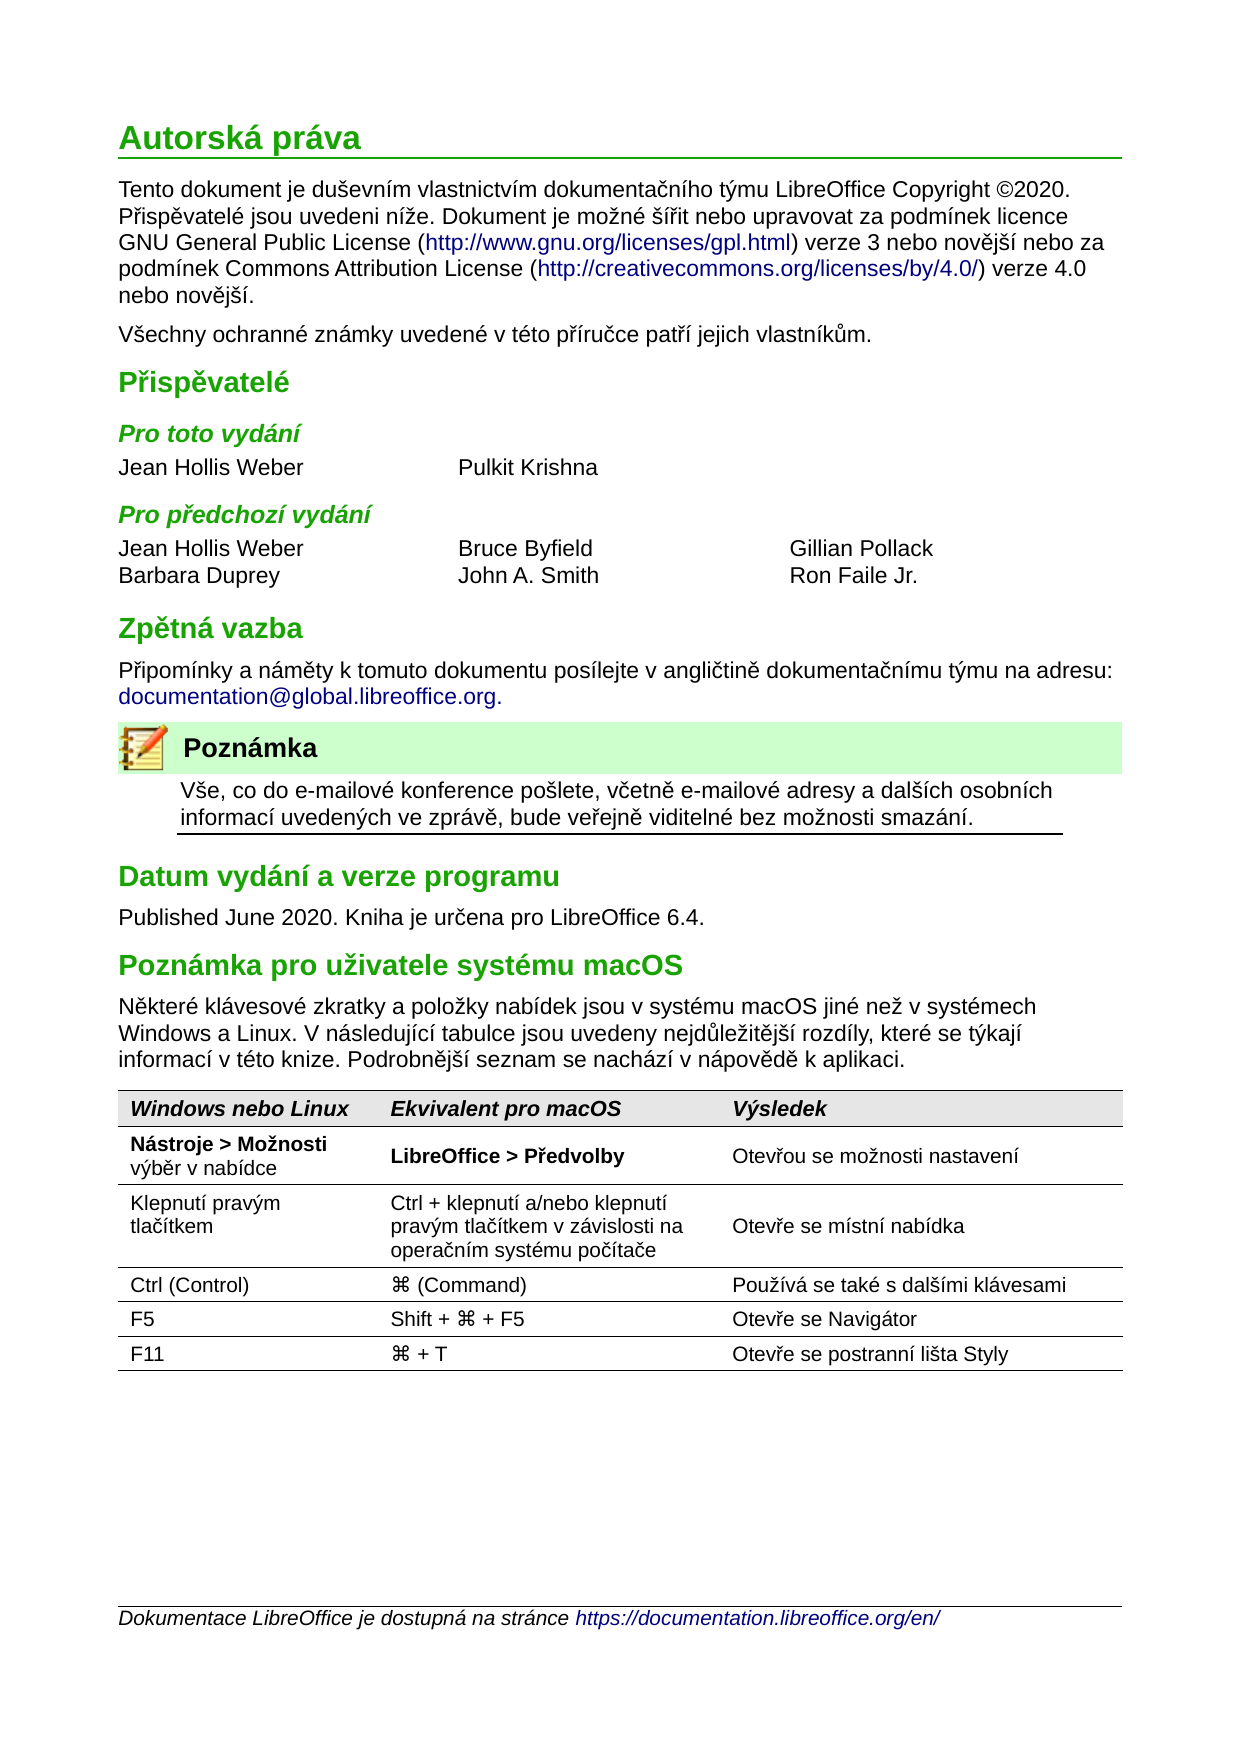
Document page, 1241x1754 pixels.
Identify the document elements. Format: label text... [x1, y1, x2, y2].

table_cell Ctrl (Control) [118, 1268, 378, 1301]
table_cell F11 [118, 1337, 378, 1370]
table_cell Barbara Duprey [118, 562, 458, 588]
table_header [789, 454, 1122, 480]
subtitle Přispěvatelé [118, 365, 1122, 398]
text Published June 2020. Kniha je určena pro LibreOffice 6.4. [118, 904, 1122, 930]
table_cell Otevře se postranní lišta Styly [720, 1337, 1123, 1370]
text Některé klávesové zkratky a položky nabídek jsou v systému macOS jiné než v systémech Windows a Linux. V následující tabulce jsou uvedeny nejdůležitější rozdíly, které se týkají informací v této knize. Podrobnější seznam se nachází v nápovědě k aplikaci. [118, 993, 1122, 1072]
table_cell Klepnutí pravým tlačítkem [118, 1185, 378, 1267]
table_cell ⌘ (Command) [378, 1268, 720, 1301]
table_header Bruce Byfield [458, 535, 789, 562]
table_cell Shift + ⌘ + F5 [378, 1302, 720, 1336]
text Vše, co do e-mailové konference pošlete, včetně e-mailové adresy a dalších osobních informací uvedených ve zprávě, bude veřejně viditelné bez možnosti smazání. [177, 774, 1063, 833]
table_cell Nástroje > Možnosti výběr v nabídce [118, 1127, 378, 1184]
subtitle Pro předchozí vydání [118, 501, 1122, 529]
table_cell LibreOffice > Předvolby [378, 1127, 720, 1184]
text Všechny ochranné známky uvedené v této příručce patří jejich vlastníkům. [118, 321, 1122, 347]
table_cell Otevře se místní nabídka [720, 1185, 1123, 1267]
text Připomínky a náměty k tomuto dokumentu posílejte v angličtině dokumentačnímu týmu na adresu: documentation@global.libreoffice.org. [118, 657, 1122, 709]
table_header Ekvivalent pro macOS [378, 1091, 720, 1126]
table_cell Ctrl + klepnutí a/nebo klepnutí pravým tlačítkem v závislosti na operačním systému počítače [378, 1185, 720, 1267]
subtitle Zpětná vazba [118, 612, 1122, 645]
table_header Pulkit Krishna [458, 454, 789, 480]
table_cell ⌘ + T [378, 1337, 720, 1370]
table_header Gillian Pollack [789, 535, 1122, 562]
table_header Windows nebo Linux [118, 1091, 378, 1126]
table_cell John A. Smith [458, 562, 789, 588]
table_cell Otevře se Navigátor [720, 1302, 1123, 1336]
subtitle Poznámka [118, 722, 1122, 774]
table_header Výsledek [720, 1091, 1123, 1126]
table_cell Používá se také s dalšími klávesami [720, 1268, 1123, 1301]
subtitle Autorská práva [118, 118, 1122, 157]
table_cell F5 [118, 1302, 378, 1336]
subtitle Pro toto vydání [118, 419, 1122, 448]
subtitle Datum vydání a verze programu [118, 859, 1122, 892]
table_header Jean Hollis Weber [118, 535, 458, 562]
table_cell Otevřou se možnosti nastavení [720, 1127, 1123, 1184]
table_header Jean Hollis Weber [118, 454, 458, 480]
table_cell Ron Faile Jr. [789, 562, 1122, 588]
picture [119, 723, 170, 774]
subtitle Poznámka pro uživatele systému macOS [118, 948, 1122, 982]
text Tento dokument je duševním vlastnictvím dokumentačního týmu LibreOffice Copyright ©2020. Přispěvatelé jsou uvedeni níže. Dokument je možné šířit nebo upravovat za podmínek licence GNU General Public License (http://www.gnu.org/licenses/gpl.html) verze 3 nebo novější nebo za podmínek Commons Attribution License (http://creativecommons.org/licenses/by/4.0/) verze 4.0 nebo novější. [118, 176, 1122, 308]
